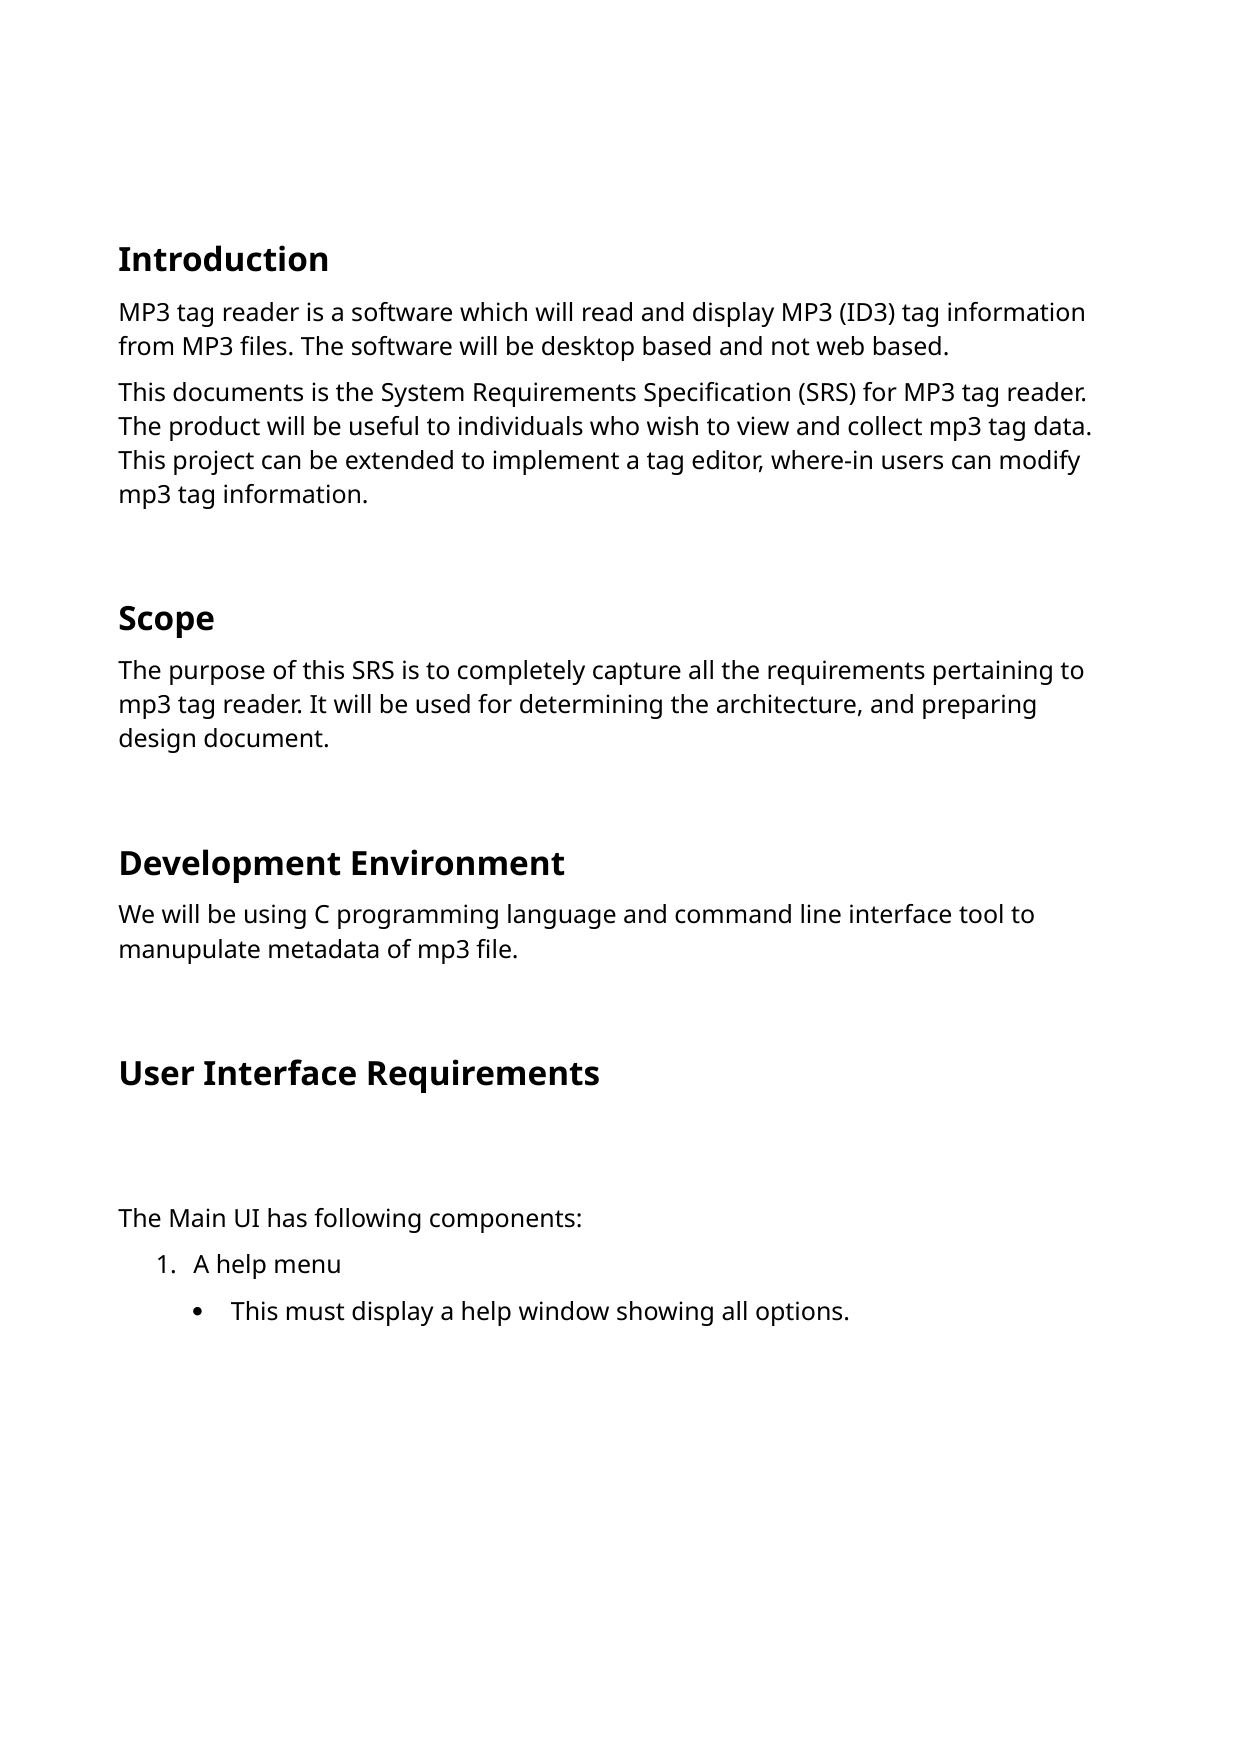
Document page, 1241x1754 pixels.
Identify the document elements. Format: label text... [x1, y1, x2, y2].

subtitle User Interface Requirements [118, 1049, 1122, 1095]
subtitle Scope [118, 595, 1122, 641]
text The Main UI has following components: [118, 1200, 1122, 1234]
list A help menu [156, 1247, 1122, 1281]
text MP3 tag reader is a software which will read and display MP3 (ID3) tag information from MP3 files. The software will be desktop based and not web based. [118, 294, 1122, 362]
subtitle Introduction [118, 236, 1122, 282]
text We will be using C programming language and command line interface tool to manupulate metadata of mp3 file. [118, 897, 1122, 965]
subtitle Development Environment [118, 839, 1122, 885]
text The purpose of this SRS is to completely capture all the requirements pertaining to mp3 tag reader. It will be used for determining the architecture, and preparing design document. [118, 653, 1122, 755]
list This must display a help window showing all options. [193, 1293, 1122, 1328]
text This documents is the System Requirements Specification (SRS) for MP3 tag reader. The product will be useful to individuals who wish to view and collect mp3 tag data. This project can be extended to implement a tag editor, where-in users can modify mp3 tag information. [118, 375, 1122, 511]
